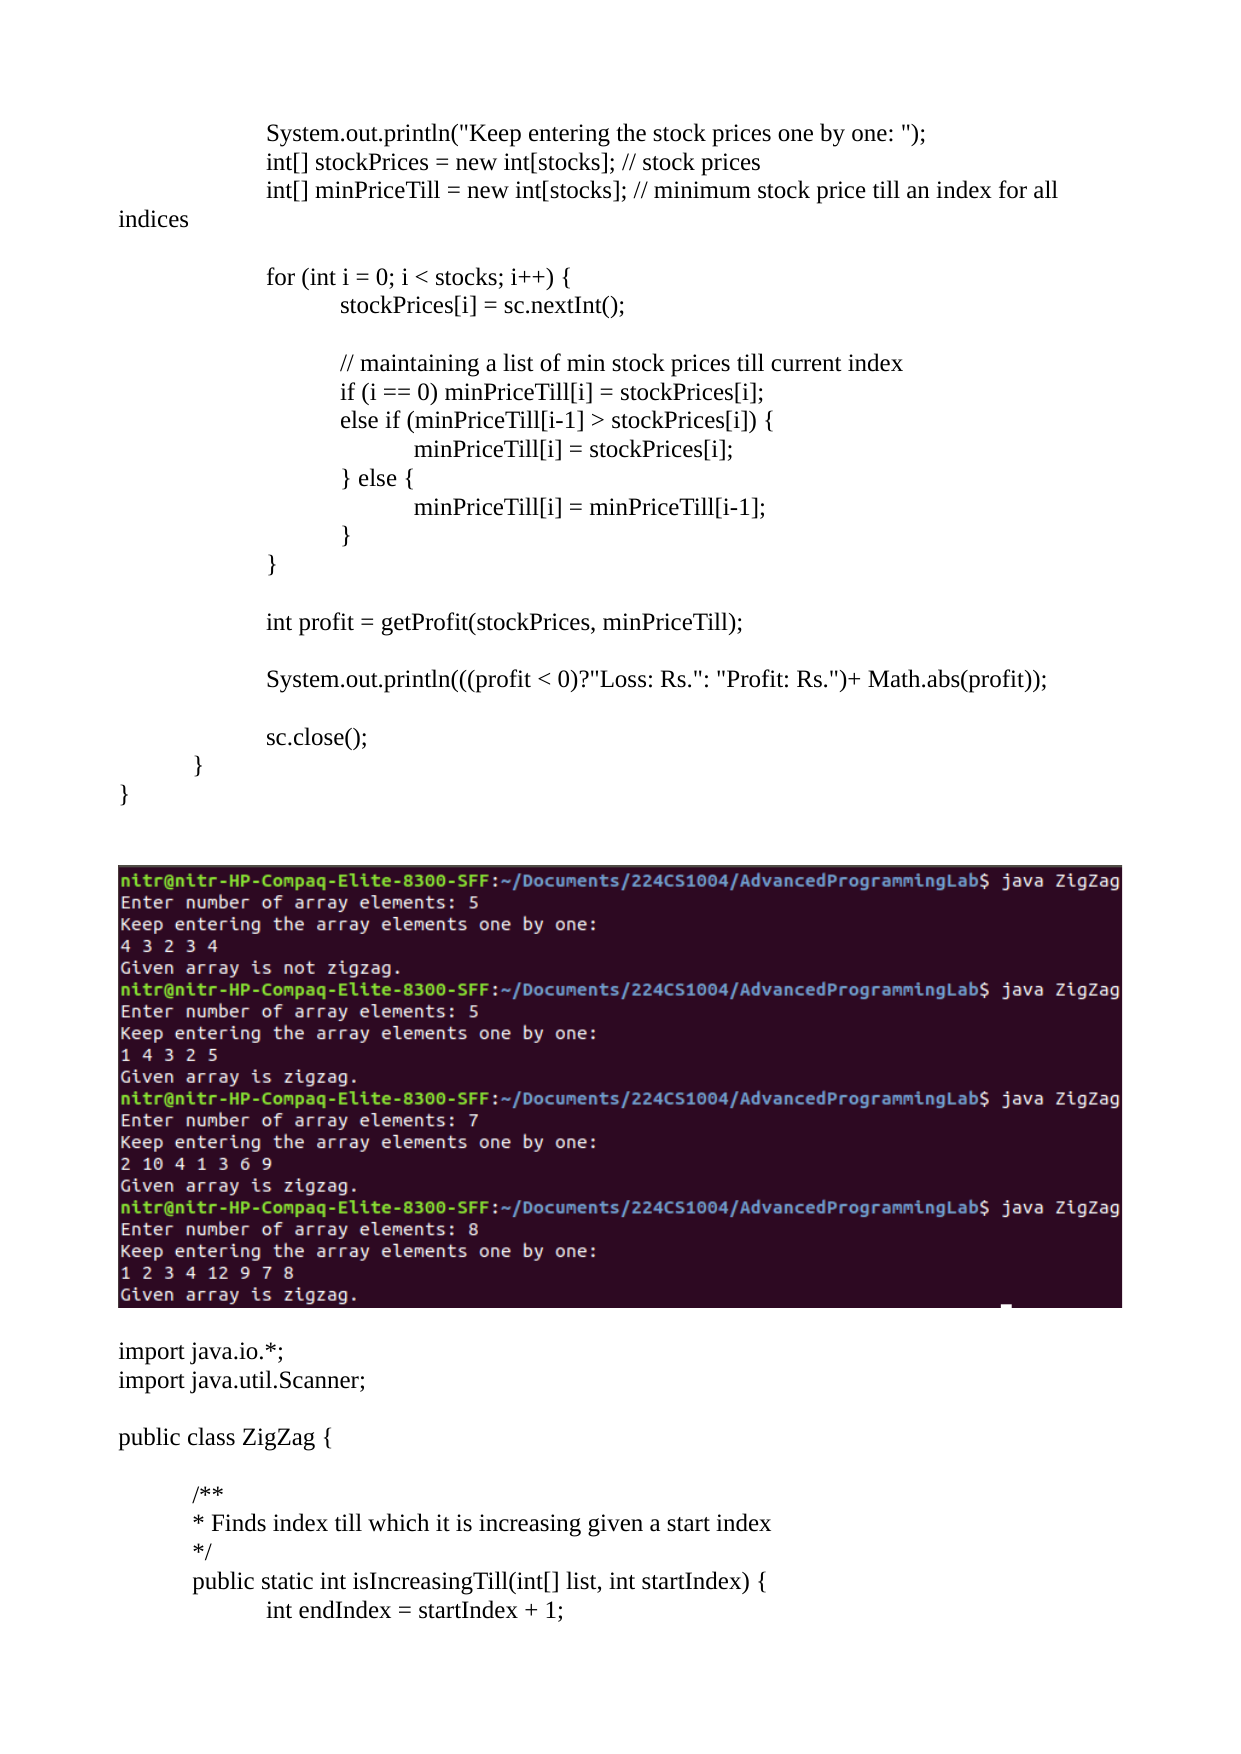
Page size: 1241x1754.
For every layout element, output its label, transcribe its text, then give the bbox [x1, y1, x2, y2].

text int[] stockPrices = new int[stocks]; // stock prices [118, 147, 1122, 176]
text sc.close(); [118, 722, 1122, 751]
text if (i == 0) minPriceTill[i] = stockPrices[i]; [118, 377, 1122, 406]
text for (int i = 0; i < stocks; i++) { [118, 262, 1122, 291]
text public class ZigZag { [118, 1422, 1122, 1451]
text int profit = getProfit(stockPrices, minPriceTill); [118, 607, 1122, 636]
text public static int isIncreasingTill(int[] list, int startIndex) { [118, 1566, 1122, 1595]
text int endIndex = startIndex + 1; [118, 1595, 1122, 1623]
text } else { [118, 463, 1122, 492]
text // maintaining a list of min stock prices till current index [118, 348, 1122, 377]
text } [118, 751, 1122, 779]
picture [118, 865, 1123, 1308]
text } [118, 521, 1122, 549]
text int[] minPriceTill = new int[stocks]; // minimum stock price till an index for all indices [118, 176, 1122, 233]
text stockPrices[i] = sc.nextInt(); [118, 291, 1122, 319]
text import java.util.Scanner; [118, 1365, 1122, 1393]
text System.out.println("Keep entering the stock prices one by one: "); [118, 118, 1122, 147]
text /** [118, 1480, 1122, 1508]
text } [118, 549, 1122, 578]
text System.out.println(((profit < 0)?"Loss: Rs.": "Profit: Rs.")+ Math.abs(profit)); [118, 664, 1122, 693]
text } [118, 779, 1122, 808]
text */ [118, 1537, 1122, 1566]
text minPriceTill[i] = minPriceTill[i-1]; [118, 492, 1122, 521]
text minPriceTill[i] = stockPrices[i]; [118, 434, 1122, 463]
text * Finds index till which it is increasing given a start index [118, 1508, 1122, 1537]
text import java.io.*; [118, 1336, 1122, 1365]
text else if (minPriceTill[i-1] > stockPrices[i]) { [118, 406, 1122, 434]
